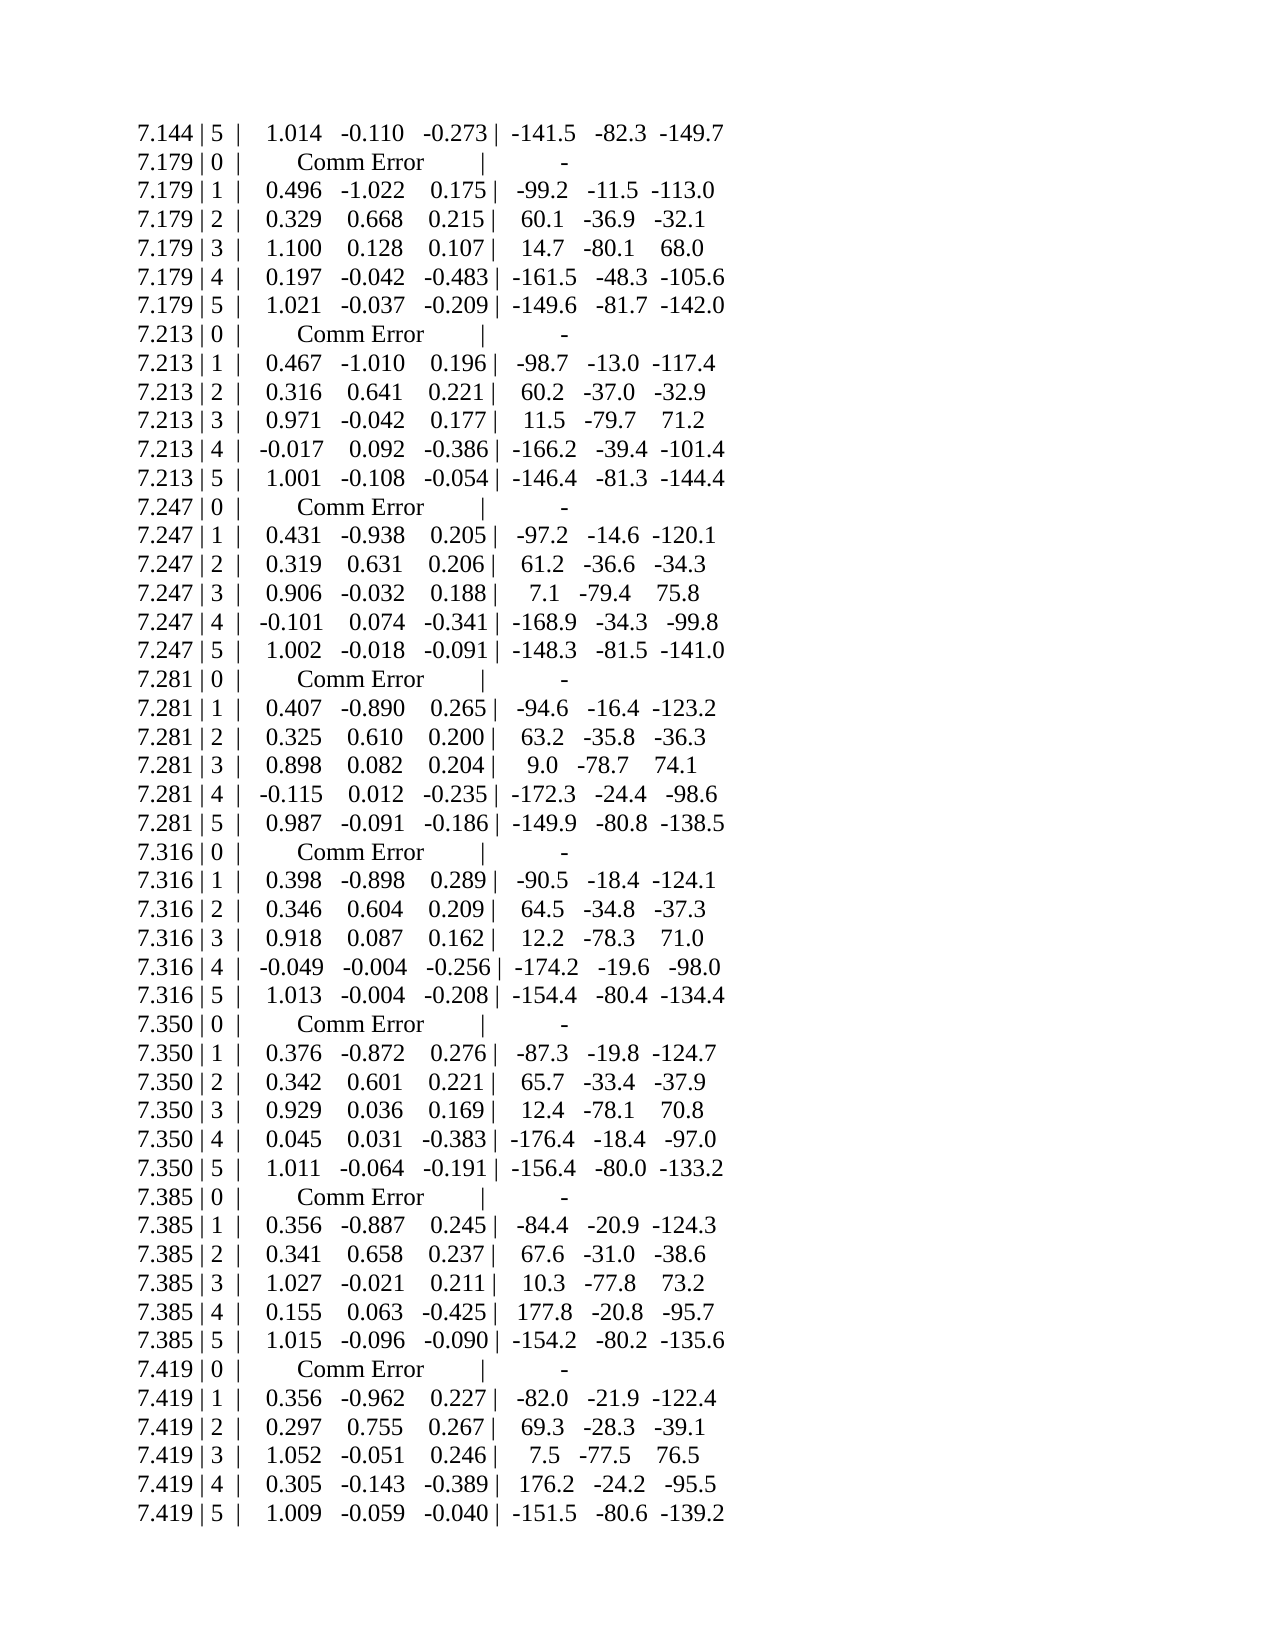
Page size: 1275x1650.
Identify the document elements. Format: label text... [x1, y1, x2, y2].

text 7.316 | 5 | 1.013 -0.004 -0.208 | -154.4 -80.4 -134.4 [118, 981, 1157, 1009]
text 7.247 | 3 | 0.906 -0.032 0.188 | 7.1 -79.4 75.8 [118, 578, 1157, 607]
text 7.316 | 3 | 0.918 0.087 0.162 | 12.2 -78.3 71.0 [118, 923, 1157, 952]
text 7.247 | 4 | -0.101 0.074 -0.341 | -168.9 -34.3 -99.8 [118, 607, 1157, 636]
text 7.179 | 2 | 0.329 0.668 0.215 | 60.1 -36.9 -32.1 [118, 204, 1157, 233]
text 7.385 | 4 | 0.155 0.063 -0.425 | 177.8 -20.8 -95.7 [118, 1297, 1157, 1326]
text 7.213 | 5 | 1.001 -0.108 -0.054 | -146.4 -81.3 -144.4 [118, 463, 1157, 492]
text 7.385 | 1 | 0.356 -0.887 0.245 | -84.4 -20.9 -124.3 [118, 1211, 1157, 1239]
text 7.281 | 0 | Comm Error | - [118, 664, 1157, 693]
text 7.281 | 3 | 0.898 0.082 0.204 | 9.0 -78.7 74.1 [118, 751, 1157, 779]
text 7.419 | 4 | 0.305 -0.143 -0.389 | 176.2 -24.2 -95.5 [118, 1469, 1157, 1498]
text 7.350 | 5 | 1.011 -0.064 -0.191 | -156.4 -80.0 -133.2 [118, 1153, 1157, 1182]
text 7.385 | 2 | 0.341 0.658 0.237 | 67.6 -31.0 -38.6 [118, 1239, 1157, 1268]
text 7.316 | 4 | -0.049 -0.004 -0.256 | -174.2 -19.6 -98.0 [118, 952, 1157, 981]
text 7.213 | 2 | 0.316 0.641 0.221 | 60.2 -37.0 -32.9 [118, 377, 1157, 406]
text 7.350 | 3 | 0.929 0.036 0.169 | 12.4 -78.1 70.8 [118, 1096, 1157, 1124]
text 7.247 | 5 | 1.002 -0.018 -0.091 | -148.3 -81.5 -141.0 [118, 636, 1157, 664]
text 7.316 | 1 | 0.398 -0.898 0.289 | -90.5 -18.4 -124.1 [118, 866, 1157, 894]
text 7.213 | 1 | 0.467 -1.010 0.196 | -98.7 -13.0 -117.4 [118, 348, 1157, 377]
text 7.419 | 2 | 0.297 0.755 0.267 | 69.3 -28.3 -39.1 [118, 1412, 1157, 1441]
text 7.179 | 4 | 0.197 -0.042 -0.483 | -161.5 -48.3 -105.6 [118, 262, 1157, 291]
text 7.281 | 2 | 0.325 0.610 0.200 | 63.2 -35.8 -36.3 [118, 722, 1157, 751]
text 7.281 | 5 | 0.987 -0.091 -0.186 | -149.9 -80.8 -138.5 [118, 808, 1157, 837]
text 7.179 | 5 | 1.021 -0.037 -0.209 | -149.6 -81.7 -142.0 [118, 291, 1157, 319]
text 7.419 | 3 | 1.052 -0.051 0.246 | 7.5 -77.5 76.5 [118, 1441, 1157, 1469]
text 7.350 | 0 | Comm Error | - [118, 1009, 1157, 1038]
text 7.419 | 0 | Comm Error | - [118, 1354, 1157, 1383]
text 7.144 | 5 | 1.014 -0.110 -0.273 | -141.5 -82.3 -149.7 [118, 118, 1157, 147]
text 7.213 | 3 | 0.971 -0.042 0.177 | 11.5 -79.7 71.2 [118, 406, 1157, 434]
text 7.247 | 0 | Comm Error | - [118, 492, 1157, 521]
text 7.316 | 0 | Comm Error | - [118, 837, 1157, 866]
text 7.247 | 1 | 0.431 -0.938 0.205 | -97.2 -14.6 -120.1 [118, 521, 1157, 549]
text 7.419 | 1 | 0.356 -0.962 0.227 | -82.0 -21.9 -122.4 [118, 1383, 1157, 1412]
text 7.316 | 2 | 0.346 0.604 0.209 | 64.5 -34.8 -37.3 [118, 894, 1157, 923]
text 7.419 | 5 | 1.009 -0.059 -0.040 | -151.5 -80.6 -139.2 [118, 1498, 1157, 1527]
text 7.385 | 0 | Comm Error | - [118, 1182, 1157, 1211]
text 7.350 | 4 | 0.045 0.031 -0.383 | -176.4 -18.4 -97.0 [118, 1124, 1157, 1153]
text 7.213 | 0 | Comm Error | - [118, 319, 1157, 348]
text 7.385 | 5 | 1.015 -0.096 -0.090 | -154.2 -80.2 -135.6 [118, 1326, 1157, 1354]
text 7.213 | 4 | -0.017 0.092 -0.386 | -166.2 -39.4 -101.4 [118, 434, 1157, 463]
text 7.281 | 4 | -0.115 0.012 -0.235 | -172.3 -24.4 -98.6 [118, 779, 1157, 808]
text 7.281 | 1 | 0.407 -0.890 0.265 | -94.6 -16.4 -123.2 [118, 693, 1157, 722]
text 7.179 | 1 | 0.496 -1.022 0.175 | -99.2 -11.5 -113.0 [118, 176, 1157, 204]
text 7.350 | 1 | 0.376 -0.872 0.276 | -87.3 -19.8 -124.7 [118, 1038, 1157, 1067]
text 7.179 | 3 | 1.100 0.128 0.107 | 14.7 -80.1 68.0 [118, 233, 1157, 262]
text 7.247 | 2 | 0.319 0.631 0.206 | 61.2 -36.6 -34.3 [118, 549, 1157, 578]
text 7.385 | 3 | 1.027 -0.021 0.211 | 10.3 -77.8 73.2 [118, 1268, 1157, 1297]
text 7.179 | 0 | Comm Error | - [118, 147, 1157, 176]
text 7.350 | 2 | 0.342 0.601 0.221 | 65.7 -33.4 -37.9 [118, 1067, 1157, 1096]
